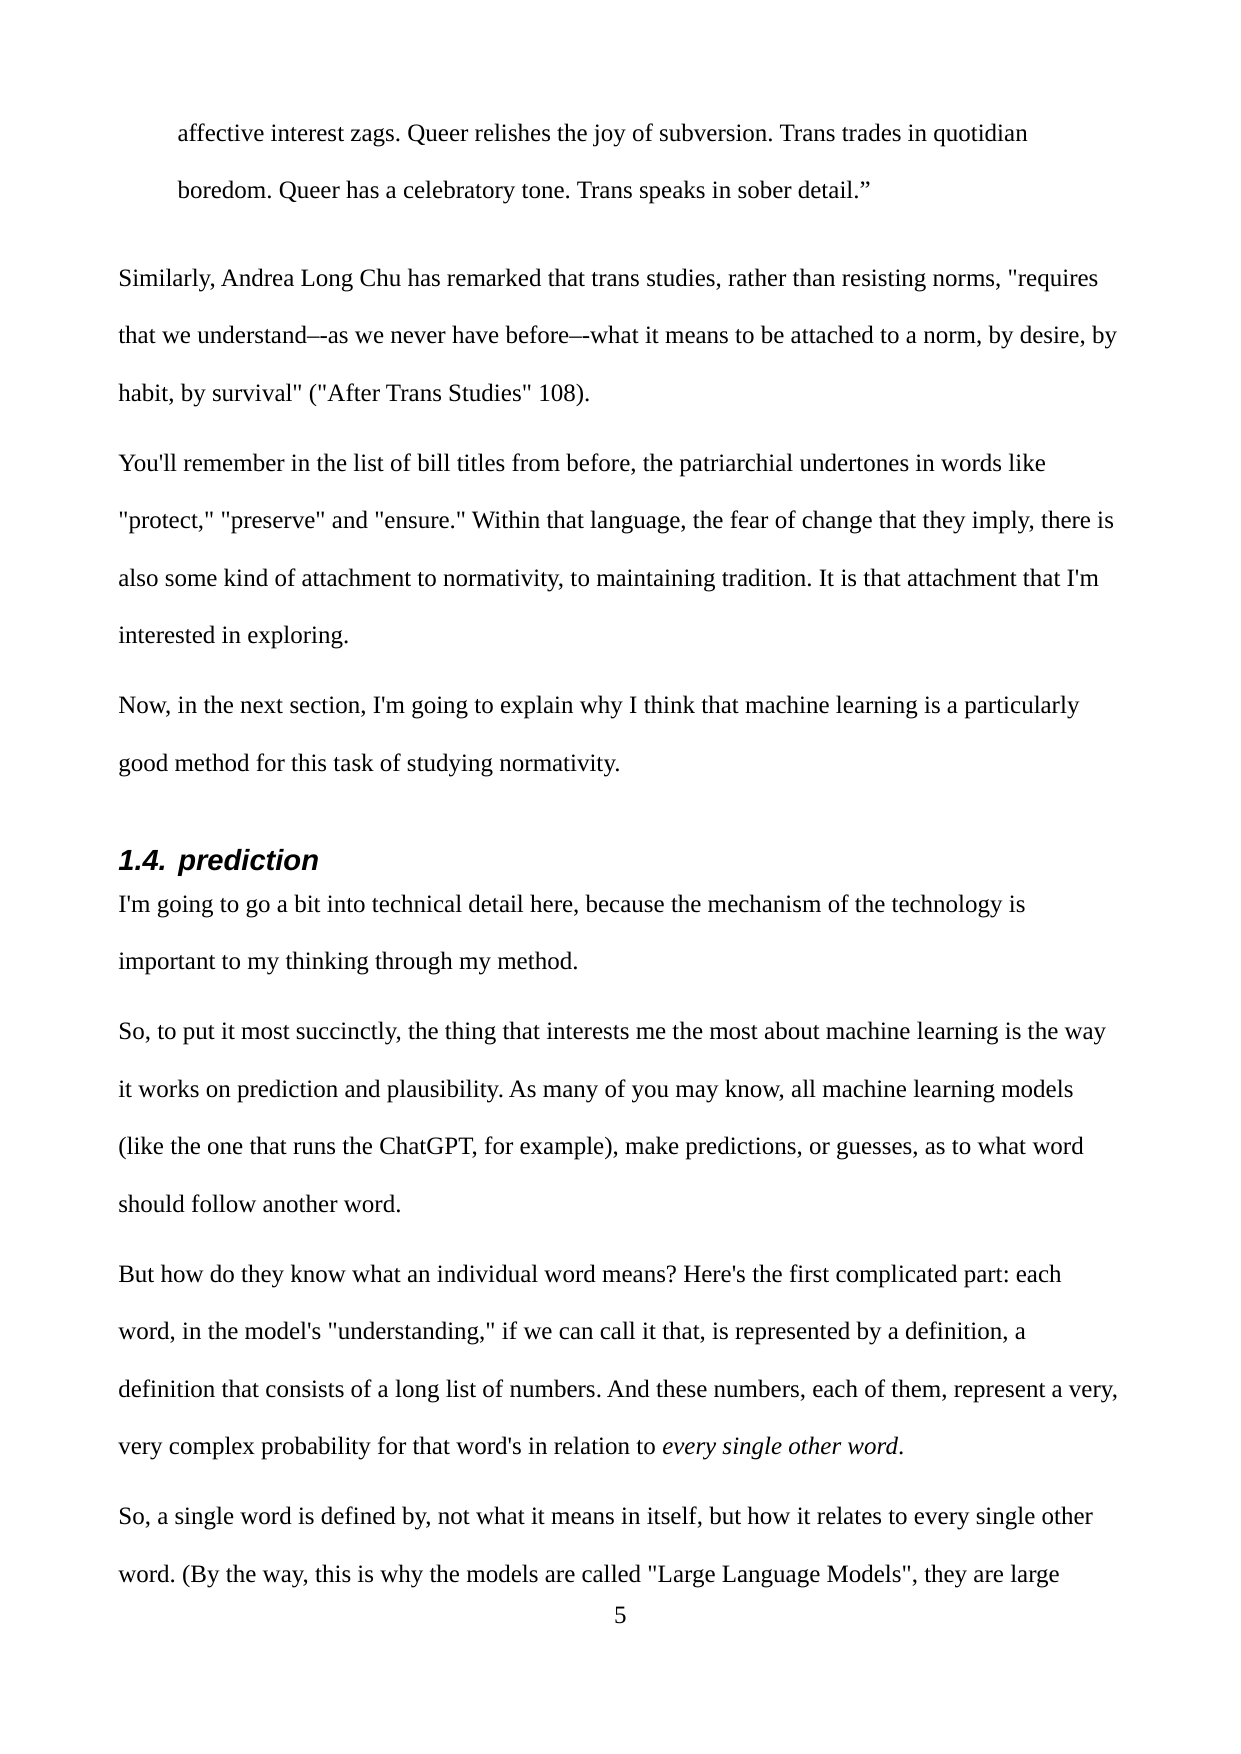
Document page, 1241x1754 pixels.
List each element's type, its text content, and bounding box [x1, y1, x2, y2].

text But how do they know what an individual word means? Here's the first complicated part: each word, in the model's "understanding," if we can call it that, is represented by a definition, a definition that consists of a long list of numbers. And these numbers, each of them, represent a very, very complex probability for that word's in relation to every single other word. [118, 1259, 1122, 1460]
text Similarly, Andrea Long Chu has remarked that trans studies, rather than resisting norms, "requires that we understand–-as we never have before–-what it means to be attached to a norm, by desire, by habit, by survival" ("After Trans Studies" 108). [118, 263, 1122, 406]
text So, a single word is defined by, not what it means in itself, but how it relates to every single other word. (By the way, this is why the models are called "Large Language Models", they are large [118, 1501, 1122, 1587]
text So, to put it most succinctly, the thing that interests me the most about machine learning is the way it works on prediction and plausibility. As many of you may know, all machine learning models (like the one that runs the ChatGPT, for example), make predictions, or guesses, as to what word should follow another word. [118, 1016, 1122, 1217]
subtitle prediction [118, 843, 1122, 876]
text I'm going to go a bit into technical detail here, because the mechanism of the technology is important to my thinking through my method. [118, 889, 1122, 975]
text Now, in the next section, I'm going to explain why I think that machine learning is a particularly good method for this task of studying normativity. [118, 690, 1122, 776]
text You'll remember in the list of bill titles from before, the patriarchial undertones in words like "protect," "preserve" and "ensure." Within that language, the fear of change that they imply, there is also some kind of attachment to normativity, to maintaining tradition. It is that attachment that I'm interested in exploring. [118, 448, 1122, 649]
text affective interest zags. Queer relishes the joy of subversion. Trans trades in quotidian boredom. Queer has a celebratory tone. Trans speaks in sober detail.” [177, 118, 1063, 204]
